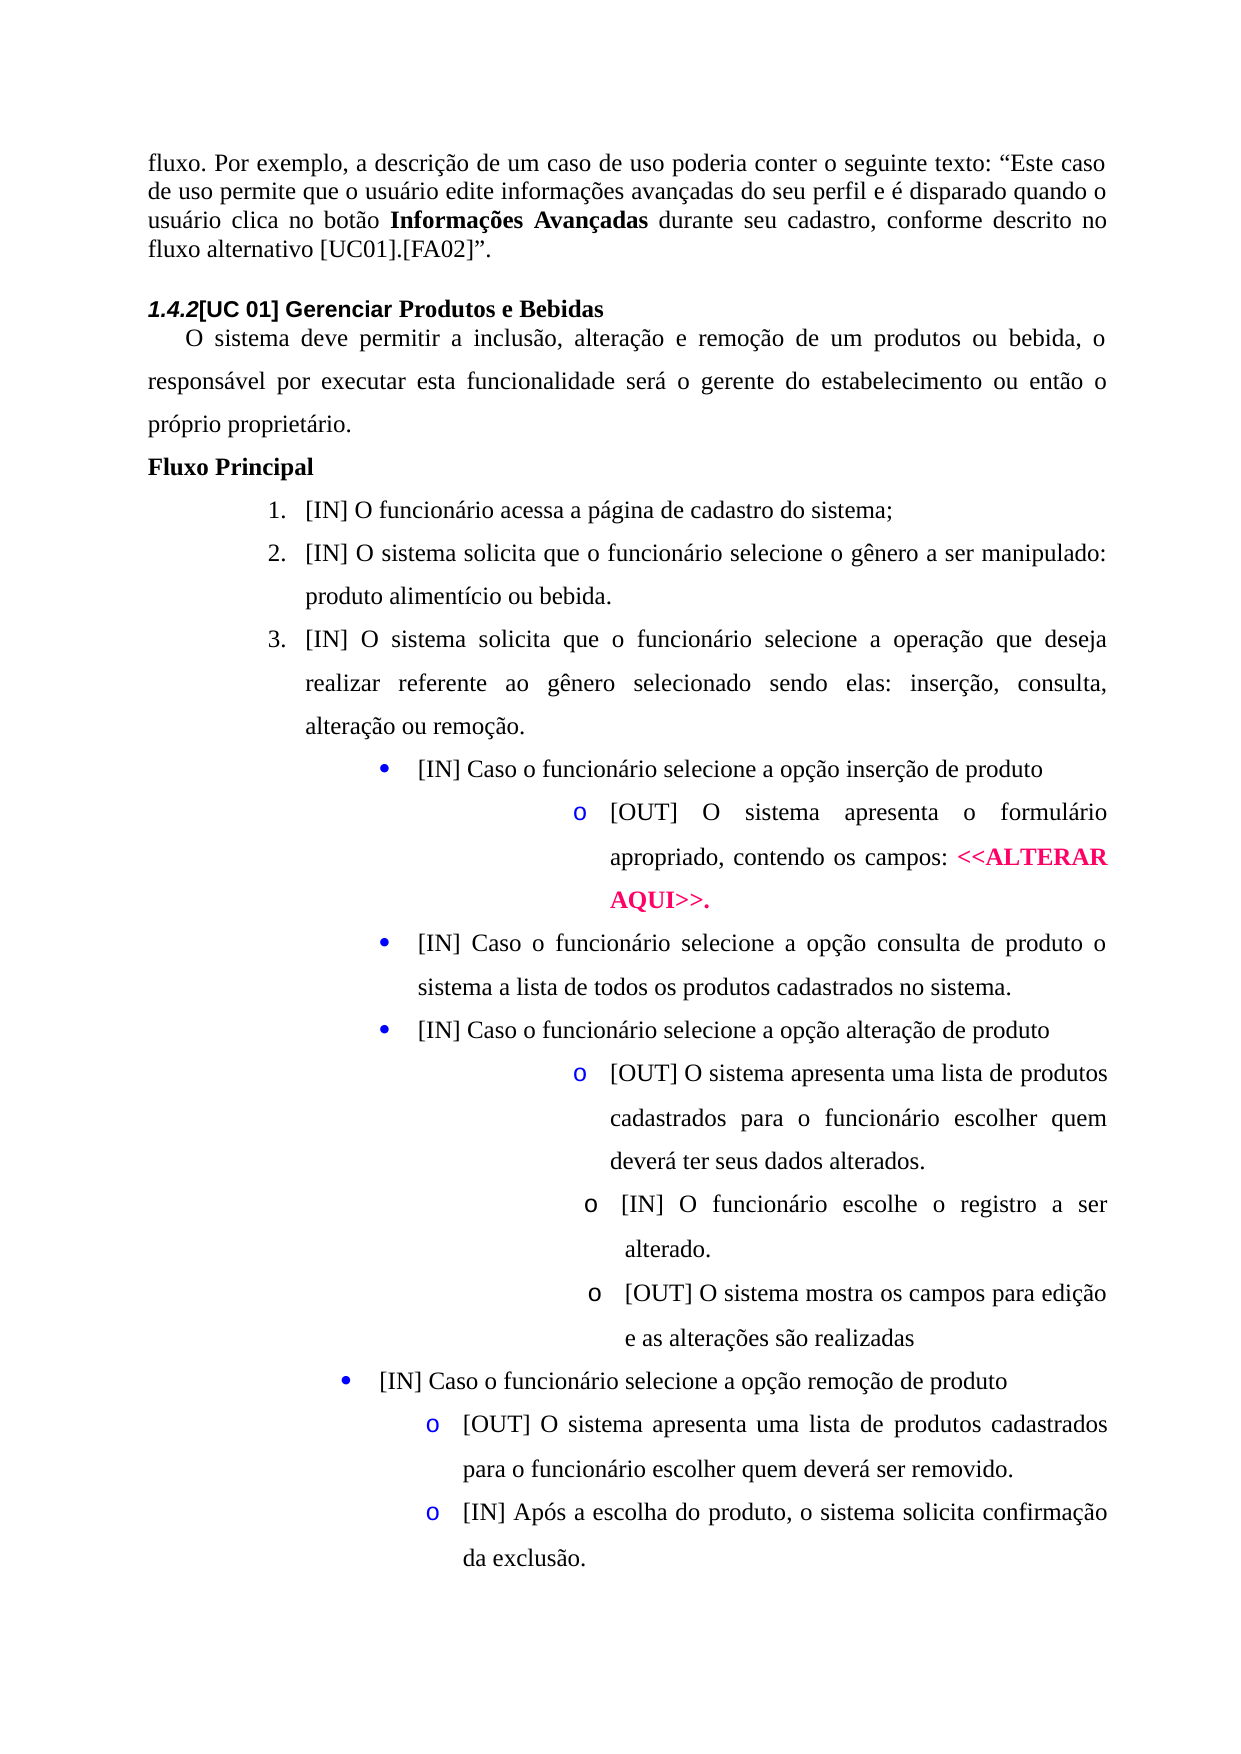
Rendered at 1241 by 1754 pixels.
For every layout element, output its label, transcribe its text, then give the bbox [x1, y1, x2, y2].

list [IN] Caso o funcionário selecione a opção inserção de produto [380, 754, 1107, 783]
subtitle [UC 01] Gerenciar Produtos e Bebidas [148, 294, 1107, 323]
list [IN] O sistema solicita que o funcionário selecione a operação que deseja realizar referente ao gênero selecionado sendo elas: inserção, consulta, alteração ou remoção. [268, 624, 1107, 739]
list [IN] Após a escolha do produto, o sistema solicita confirmação da exclusão. [425, 1497, 1107, 1571]
text Fluxo Principal [148, 452, 1107, 481]
list [IN] Caso o funcionário selecione a opção consulta de produto o sistema a lista de todos os produtos cadastrados no sistema. [380, 928, 1107, 1000]
text fluxo. Por exemplo, a descrição de um caso de uso poderia conter o seguinte texto: “Este caso de uso permite que o usuário edite informações avançadas do seu perfil e é disparado quando o usuário clica no botão Informações Avançadas durante seu cadastro, conforme descrito no fluxo alternativo [UC01].[FA02]”. [148, 148, 1107, 263]
text O sistema deve permitir a inclusão, alteração e remoção de um produtos ou bebida, o responsável por executar esta funcionalidade será o gerente do estabelecimento ou então o próprio proprietário. [148, 323, 1107, 438]
list [IN] Caso o funcionário selecione a opção remoção de produto [342, 1366, 1107, 1395]
list [IN] Caso o funcionário selecione a opção alteração de produto [380, 1015, 1107, 1043]
list [OUT] O sistema mostra os campos para edição e as alterações são realizadas [587, 1278, 1107, 1352]
list [IN] O sistema solicita que o funcionário selecione o gênero a ser manipulado: produto alimentício ou bebida. [268, 538, 1107, 610]
list [OUT] O sistema apresenta o formulário apropriado, contendo os campos: <<ALTERAR AQUI>>. [572, 797, 1107, 914]
list [IN] O funcionário escolhe o registro a ser alterado. [583, 1189, 1107, 1263]
list [OUT] O sistema apresenta uma lista de produtos cadastrados para o funcionário escolher quem deverá ter seus dados alterados. [572, 1058, 1107, 1175]
list [IN] O funcionário acessa a página de cadastro do sistema; [268, 495, 1107, 524]
list [OUT] O sistema apresenta uma lista de produtos cadastrados para o funcionário escolher quem deverá ser removido. [425, 1409, 1107, 1483]
